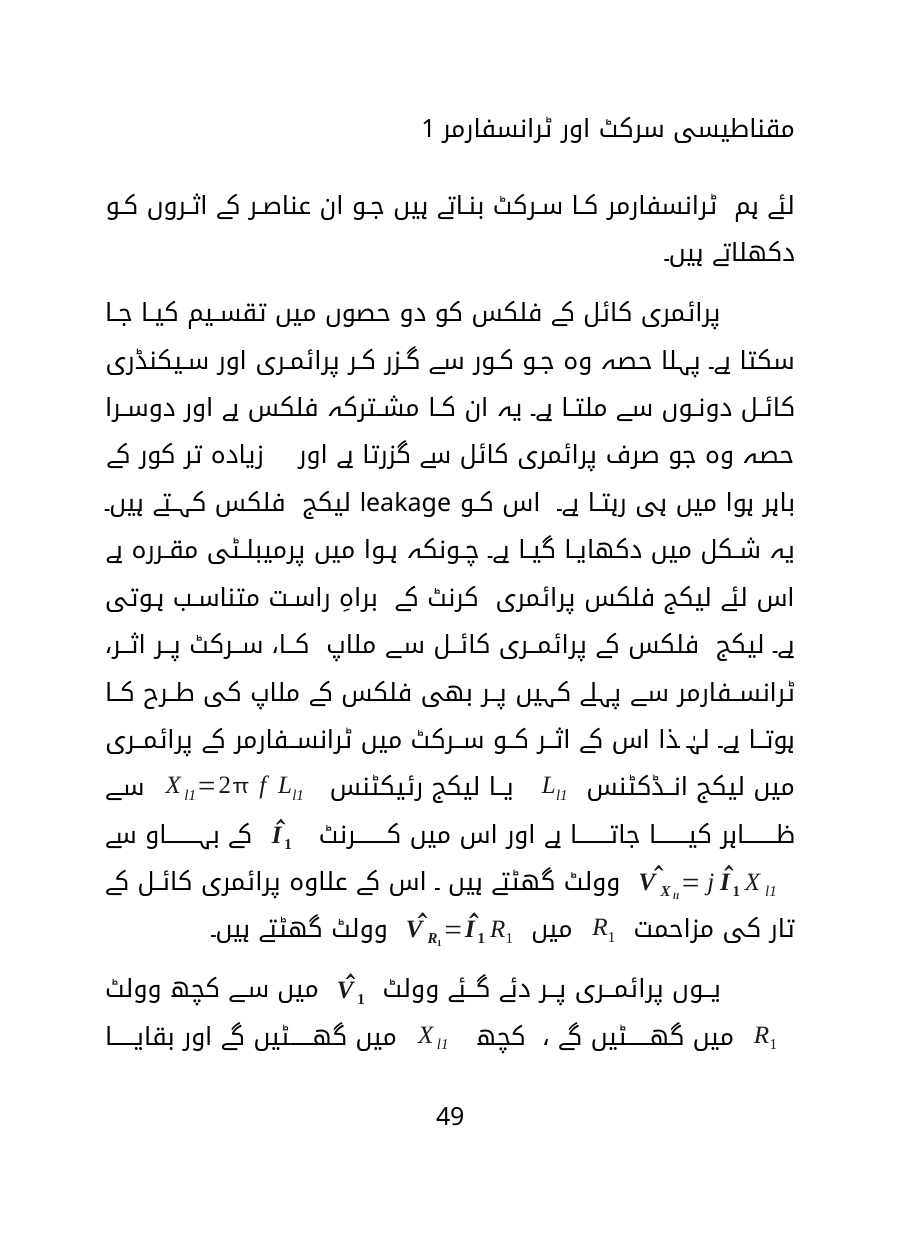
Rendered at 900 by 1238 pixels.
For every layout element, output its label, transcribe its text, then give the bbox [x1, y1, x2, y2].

text یوں پرائمری پر دئے گئے وولٹمیں سے کچھ وولٹمیں گھٹیں گے ، کچھ میں گھٹیں گے اور بقایا کے برابر ہونگے۔ یہ شکل 1.12میں دکھایا گیا ہے۔ یہاں فیزر کا استعمال کیا گیا ہے۔ [105, 966, 795, 1061]
text اوپر ایک مثالی ٹرانسفارمر کی باتیں ہوئیں۔ اب ہم ٹرانسفارمر میں ان عناصر کا ذکر کرتے ہیں جن کی وجہ سے ٹرانسفارمر غیر مثالی ہو جاتا ہے۔ بہت سی جگہوں پر ٹرانسفارمر استعمال کرتے وقت ان عناصر کو مدِ نظر رکھ کر ہی اس کے صحیح استعمال ممکن ہوتا ہے۔ ان عناصر کے اثر کو شامل کرنے کے لئے ہم ٹرانسفارمر کا سرکٹ بناتے ہیں جو ان عناصر کے اثروں کو دکھلاتے ہیں۔ [105, 182, 795, 277]
text پرائمری کائل کے فلکس کو دو حصوں میں تقسیم کیا جا سکتا ہے۔ پہلا حصہ وہ جو کور سے گزر کر پرائمری اور سیکنڈری کائل دونوں سے ملتا ہے۔ یہ ان کا مشترکہ فلکس ہے اور دوسرا حصہ وہ جو صرف پرائمری کائل سے گزرتا ہے اور زیادہ تر کور کے باہر ہوا میں ہی رہتا ہے۔ اس کو leakage لیکج فلکس کہتے ہیں۔ یہ شکل میں دکھایا گیا ہے۔ چونکہ ہوا میں پرمیبلٹی مقررہ ہے اس لئے لیکج فلکس پرائمری کرنٹ کے براہِ راست متناسب ہوتی ہے۔ لیکج فلکس کے پرائمری کائل سے ملاپ کا، سرکٹ پر اثر، ٹرانسفارمر سے پہلے کہیں پر بھی فلکس کے ملاپ کی طرح کا ہوتا ہے۔ لہٰذا اس کے اثر کو سرکٹ میں ٹرانسفارمر کے پرائمری میں لیکج انڈکٹنس یا لیکج رئیکٹنس سے ظاہر کیا جاتا ہے اور اس میں کرنٹ کے بہاو سےوولٹ گھٹتے ہیں ۔ اس کے علاوہ پرائمری کائل کے تار کی مزاحمتمیںوولٹ گھٹتے ہیں۔ [105, 290, 795, 953]
